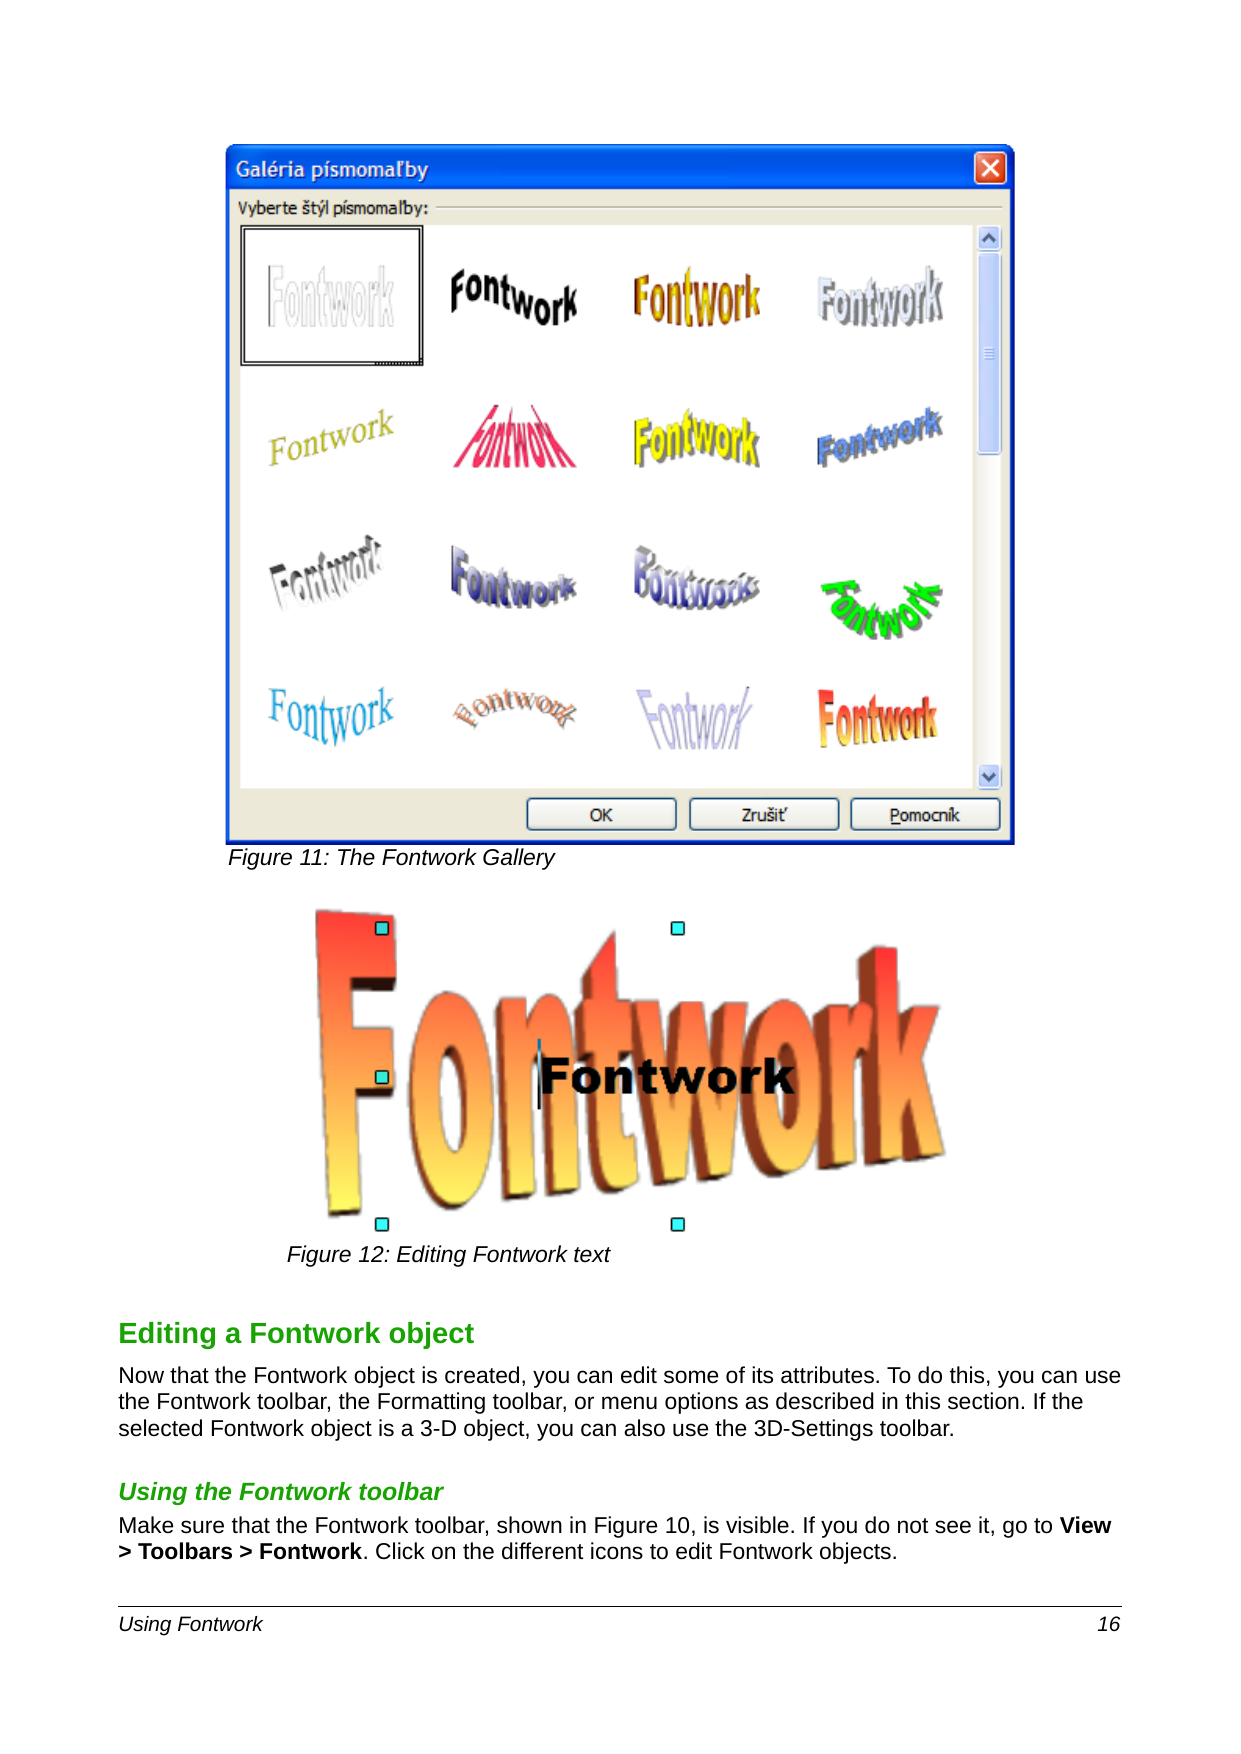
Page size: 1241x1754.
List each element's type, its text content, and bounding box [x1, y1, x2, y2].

text Now that the Fontwork object is created, you can edit some of its attributes. To do this, you can use the Fontwork toolbar, the Formatting toolbar, or menu options as described in this section. If the selected Fontwork object is a 3-D object, you can also use the 3D-Settings toolbar. [118, 1362, 1122, 1441]
picture [225, 144, 1015, 845]
text Figure 12: Editing Fontwork text [287, 1241, 954, 1267]
subtitle Editing a Fontwork object [118, 1316, 1122, 1349]
text Figure 11: The Fontwork Gallery [228, 845, 1012, 871]
picture [286, 903, 954, 1241]
subtitle Using the Fontwork toolbar [118, 1477, 1122, 1505]
text Make sure that the Fontwork toolbar, shown in Figure 10, is visible. If you do not see it, go to View > Toolbars > Fontwork. Click on the different icons to edit Fontwork objects. [118, 1512, 1122, 1564]
